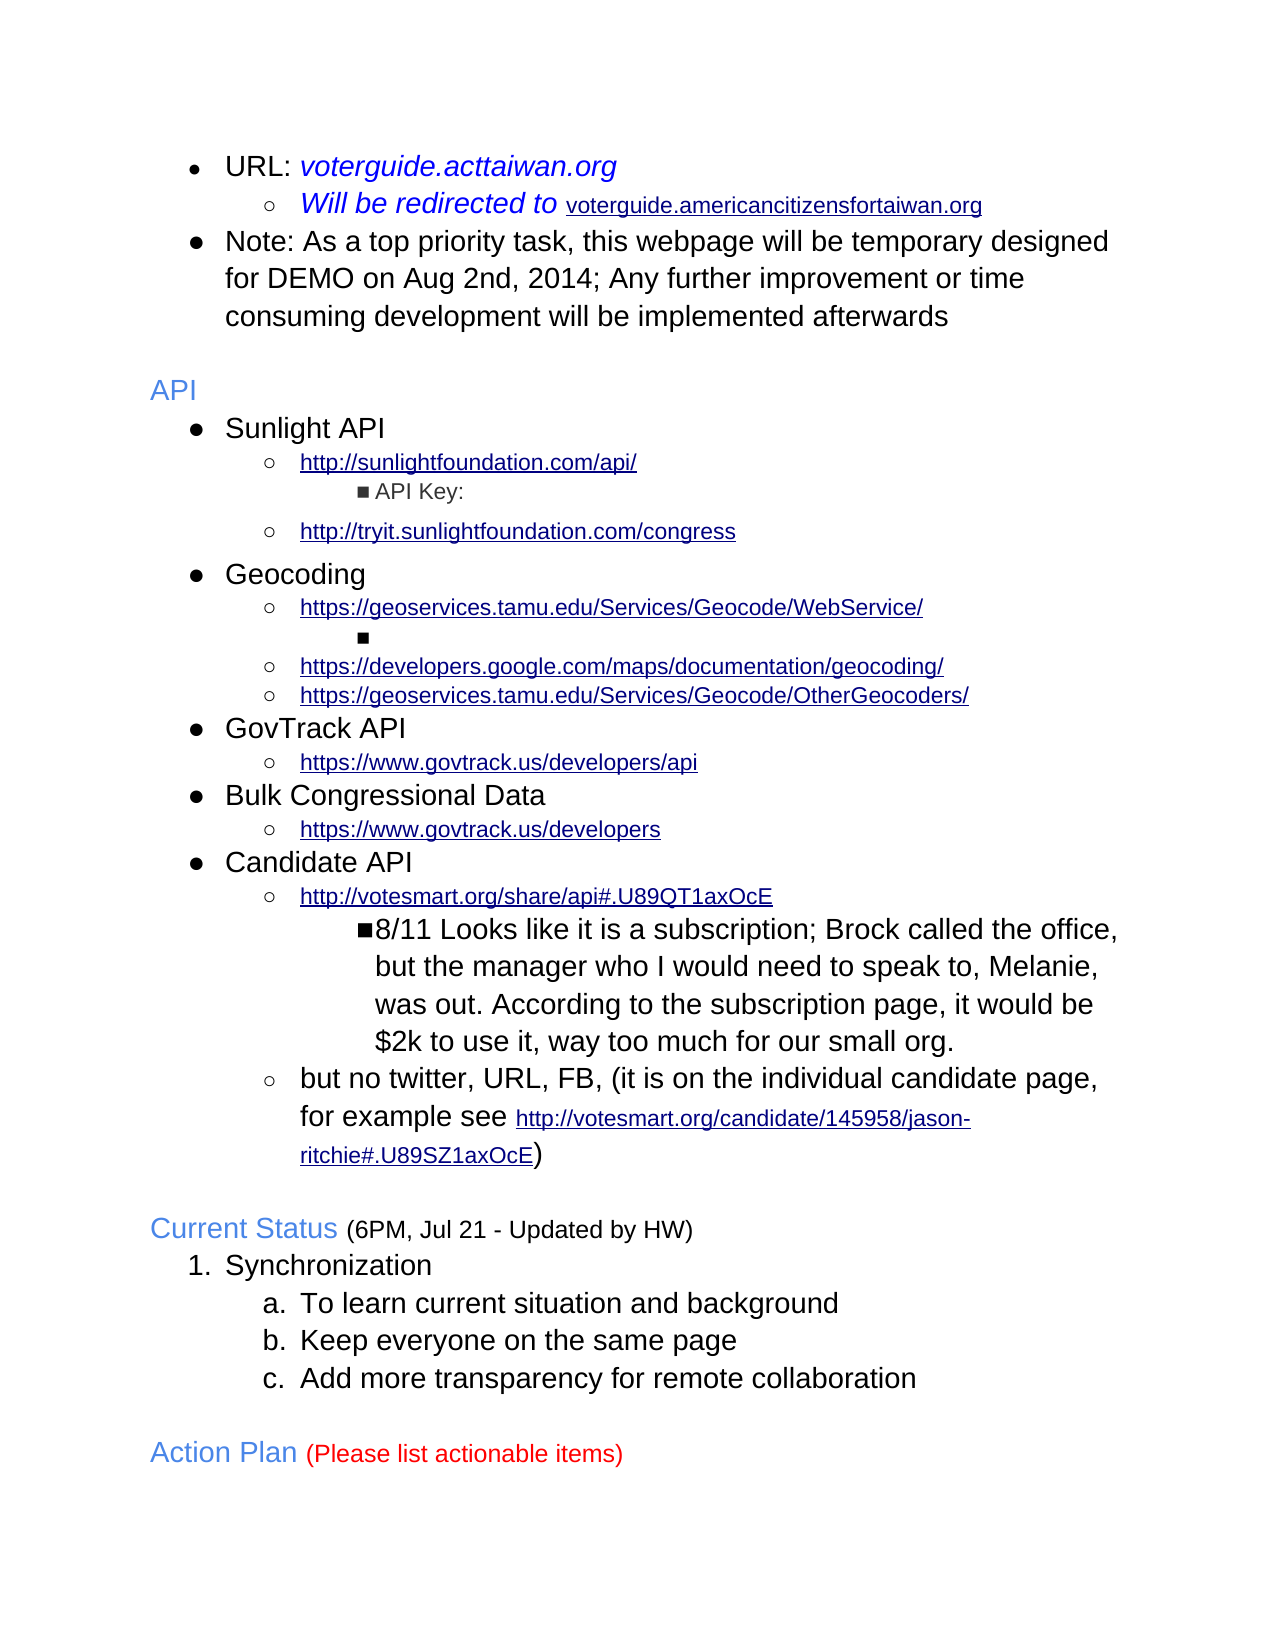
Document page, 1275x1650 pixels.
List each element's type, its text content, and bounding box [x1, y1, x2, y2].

list https://developers.google.com/maps/documentation/geocoding/ [262, 654, 1125, 679]
list http://sunlightfoundation.com/api/ [262, 449, 1125, 475]
list http://tryit.sunlightfoundation.com/congress [262, 513, 1125, 546]
list https://geoservices.tamu.edu/Services/Geocode/WebService/ [262, 595, 1125, 621]
list https://www.govtrack.us/developers/api [262, 750, 1125, 776]
text Current Status (6PM, Jul 21 - Updated by HW) [150, 1212, 1125, 1244]
list Will be redirected to voterguide.americancitizensfortaiwan.org [262, 187, 1125, 220]
list Bulk Congressional Data [187, 779, 1125, 812]
list To learn current situation and background [262, 1287, 1125, 1319]
list Keep everyone on the same page [262, 1324, 1125, 1357]
text Action Plan (Please list actionable items) [150, 1436, 1125, 1469]
list but no twitter, URL, FB, (it is on the individual candidate page, for example see http://votesmart.org/candidate/145958/jason-ritchie#.U89SZ1axOcE) [262, 1062, 1125, 1170]
list Note: As a top priority task, this webpage will be temporary designed for DEMO on Aug 2nd, 2014; Any further improvement or time consuming development will be implemented afterwards [187, 225, 1125, 332]
list Candidate API [187, 846, 1125, 879]
list https://geoservices.tamu.edu/Services/Geocode/OtherGeocoders/ [262, 683, 1125, 709]
list GovTrack API [187, 712, 1125, 745]
list 8/11 Looks like it is a subscription; Brock called the office, but the manager who I would need to speak to, Melanie, was out. According to the subscription page, it would be $2k to use it, way too much for our small org. [356, 913, 1125, 1058]
text API [150, 374, 1125, 407]
list Geocoding [187, 558, 1125, 590]
list URL: voterguide.acttaiwan.org [187, 150, 1125, 183]
list Add more transparency for remote collaboration [262, 1362, 1125, 1394]
list Synchronization [187, 1249, 1125, 1282]
list https://www.govtrack.us/developers [262, 817, 1125, 842]
list Sunlight API [187, 412, 1125, 444]
list http://votesmart.org/share/api#.U89QT1axOcE [262, 883, 1125, 909]
list API Key: [356, 478, 1125, 504]
